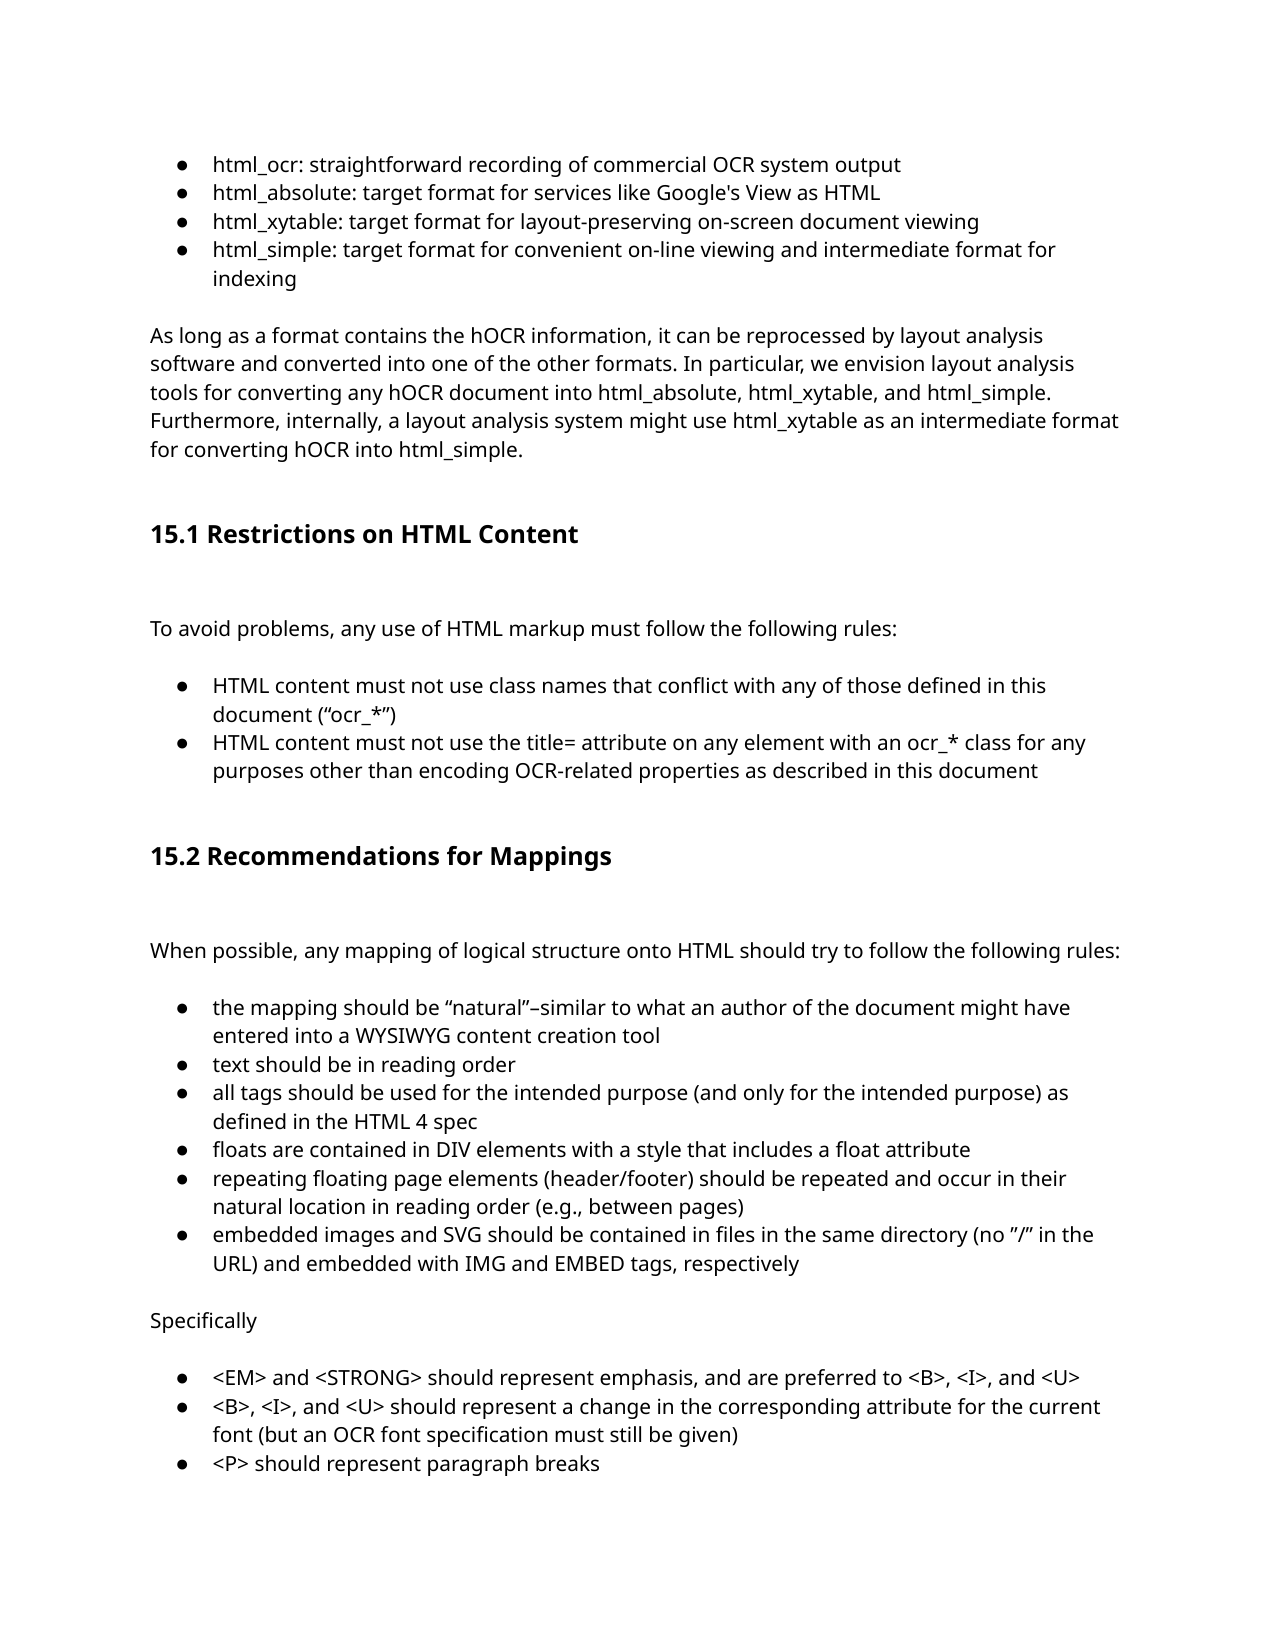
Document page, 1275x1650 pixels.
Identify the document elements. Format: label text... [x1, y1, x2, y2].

text Specifically [150, 1306, 1125, 1335]
list repeating floating page elements (header/footer) should be repeated and occur in their natural location in reading order (e.g., between pages) [175, 1164, 1125, 1221]
list floats are contained in DIV elements with a style that includes a float attribute [175, 1135, 1125, 1164]
list HTML content must not use the title= attribute on any element with an ocr_* class for any purposes other than encoding OCR-related properties as described in this document [175, 728, 1125, 785]
list embedded images and SVG should be contained in files in the same directory (no ”/” in the URL) and embedded with IMG and EMBED tags, respectively [175, 1221, 1125, 1277]
text To avoid problems, any use of HTML markup must follow the following rules: [150, 614, 1125, 642]
subtitle 15.1 Restrictions on HTML Content [579, 517, 1125, 551]
list the mapping should be “natural”–similar to what an author of the document might have entered into a WYSIWYG content creation tool [175, 993, 1125, 1050]
list html_ocr: straightforward recording of commercial OCR system output [175, 150, 1125, 178]
list text should be in reading order [175, 1050, 1125, 1078]
list <P> should represent paragraph breaks [175, 1449, 1125, 1477]
text As long as a format contains the hOCR information, it can be reprocessed by layout analysis software and converted into one of the other formats. In particular, we envision layout analysis tools for converting any hOCR document into html_absolute, html_xytable, and html_simple. Furthermore, internally, a layout analysis system might use html_xytable as an intermediate format for converting hOCR into html_simple. [150, 321, 1125, 463]
list <EM> and <STRONG> should represent emphasis, and are preferred to <B>, <I>, and <U> [175, 1363, 1125, 1392]
list html_xytable: target format for layout-preserving on-screen document viewing [175, 207, 1125, 235]
list all tags should be used for the intended purpose (and only for the intended purpose) as defined in the HTML 4 spec [175, 1078, 1125, 1135]
text When possible, any mapping of logical structure onto HTML should try to follow the following rules: [150, 936, 1125, 964]
list html_simple: target format for convenient on-line viewing and intermediate format for indexing [175, 235, 1125, 292]
list html_absolute: target format for services like Google's View as HTML [175, 178, 1125, 207]
list <B>, <I>, and <U> should represent a change in the corresponding attribute for the current font (but an OCR font specification must still be given) [175, 1392, 1125, 1449]
list HTML content must not use class names that conflict with any of those defined in this document (“ocr_*”) [175, 671, 1125, 728]
subtitle 15.2 Recommendations for Mappings [612, 839, 1125, 873]
